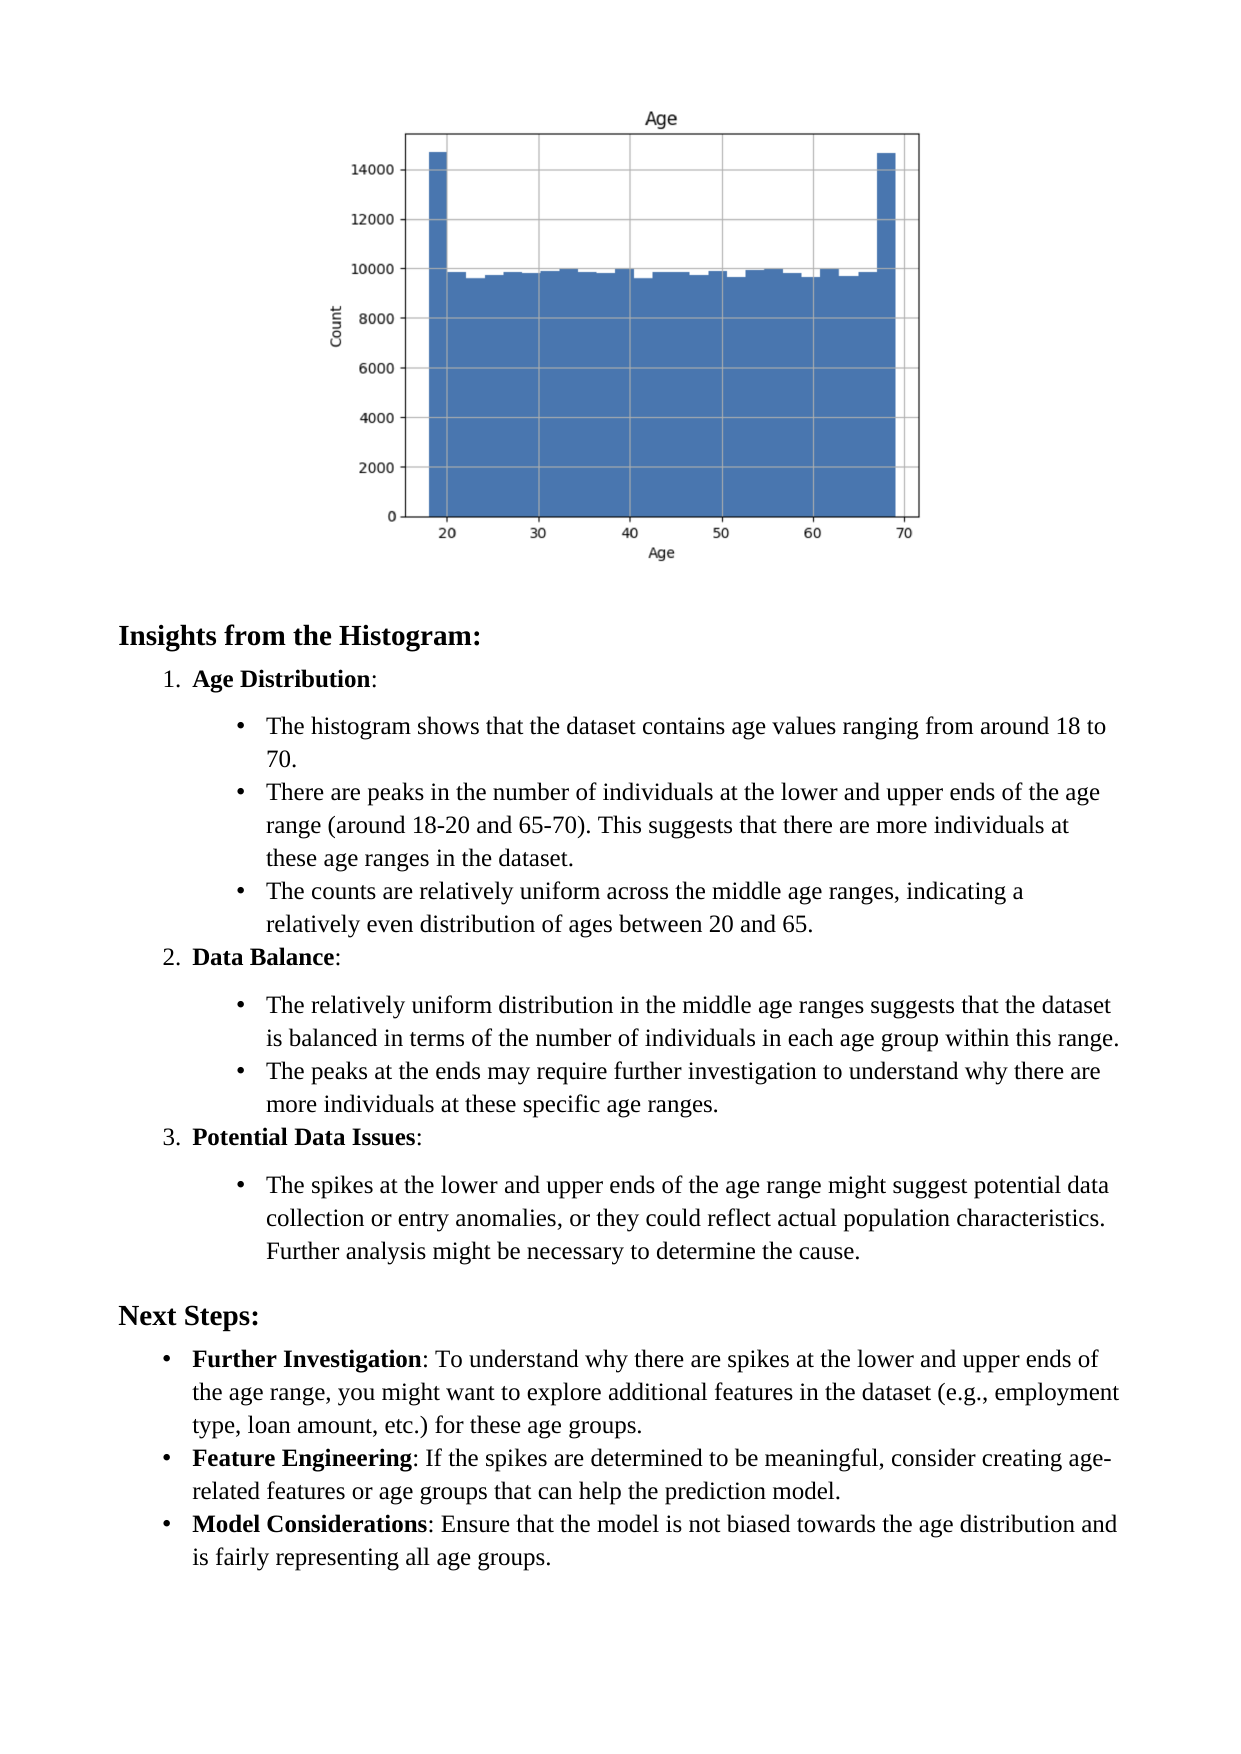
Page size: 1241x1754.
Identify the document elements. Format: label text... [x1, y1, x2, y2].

list Feature Engineering: If the spikes are determined to be meaningful, consider creating age-related features or age groups that can help the prediction model. [162, 1443, 1122, 1505]
list The peaks at the ends may require further investigation to understand why there are more individuals at these specific age ranges. [236, 1056, 1122, 1118]
list Model Considerations: Ensure that the model is not biased towards the age distribution and is fairly representing all age groups. [162, 1509, 1122, 1571]
list The counts are relatively uniform across the middle age ranges, indicating a relatively even distribution of ages between 20 and 65. [236, 876, 1122, 938]
list The histogram shows that the dataset contains age values ranging from around 18 to 70. [236, 711, 1122, 773]
list Further Investigation: To understand why there are spikes at the lower and upper ends of the age range, you might want to explore additional features in the dataset (e.g., employment type, loan amount, etc.) for these age groups. [162, 1344, 1122, 1439]
list The spikes at the lower and upper ends of the age range might suggest potential data collection or entry anomalies, or they could reflect actual population characteristics. Further analysis might be necessary to determine the cause. [236, 1170, 1122, 1264]
subtitle Insights from the Histogram: [118, 618, 1122, 651]
list Potential Data Issues: [162, 1122, 1122, 1151]
list The relatively uniform distribution in the middle age ranges suggests that the dataset is balanced in terms of the number of individuals in each age group within this range. [236, 990, 1122, 1052]
list There are peaks in the number of individuals at the lower and upper ends of the age range (around 18-20 and 65-70). This suggests that there are more individuals at these age ranges in the dataset. [236, 777, 1122, 872]
list Age Distribution: [162, 664, 1122, 692]
subtitle Next Steps: [118, 1298, 1122, 1332]
list Data Balance: [162, 942, 1122, 971]
picture [322, 103, 927, 571]
